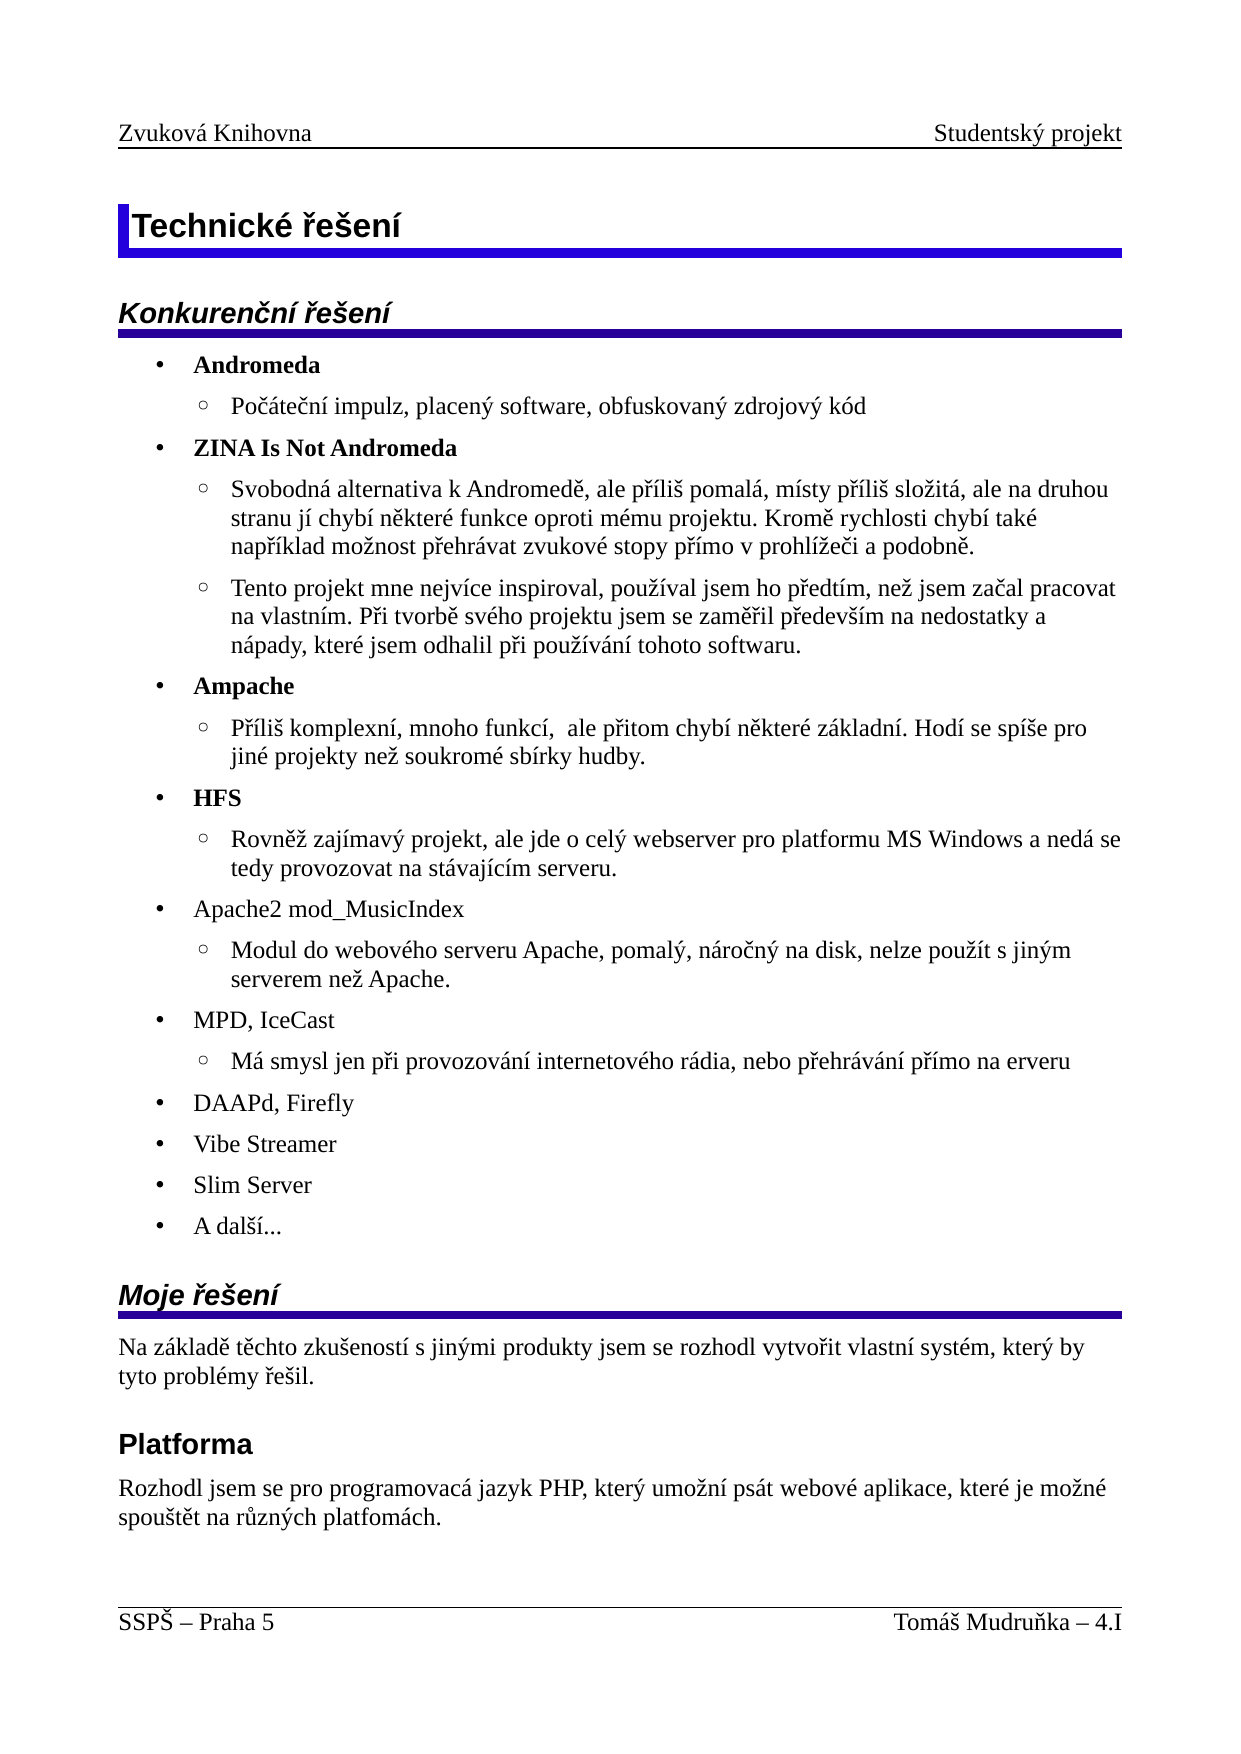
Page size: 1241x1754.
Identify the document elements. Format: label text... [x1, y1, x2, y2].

list Modul do webového serveru Apache, pomalý, náročný na disk, nelze použít s jiným serverem než Apache. [193, 935, 1122, 993]
subtitle Konkurenční řešení [118, 296, 1122, 329]
subtitle Platforma [118, 1427, 1122, 1461]
list Tento projekt mne nejvíce inspiroval, používal jsem ho předtím, než jsem začal pracovat na vlastním. Při tvorbě svého projektu jsem se zaměřil především na nedostatky a nápady, které jsem odhalil při používání tohoto softwaru. [193, 573, 1122, 659]
list Počáteční impulz, placený software, obfuskovaný zdrojový kód [193, 391, 1122, 420]
list A další... [156, 1211, 1122, 1240]
list Má smysl jen při provozování internetového rádia, nebo přehrávání přímo na erveru [193, 1046, 1122, 1075]
text Rozhodl jsem se pro programovacá jazyk PHP, který umožní psát webové aplikace, které je možné spouštět na různých platfomách. [118, 1473, 1122, 1531]
list DAAPd, Firefly [156, 1088, 1122, 1116]
text Na základě těchto zkušeností s jinými produkty jsem se rozhodl vytvořit vlastní systém, který by tyto problémy řešil. [118, 1332, 1122, 1389]
list Příliš komplexní, mnoho funkcí, ale přitom chybí některé základní. Hodí se spíše pro jiné projekty než soukromé sbírky hudby. [193, 713, 1122, 770]
list HFS [156, 783, 1122, 811]
list MPD, IceCast [156, 1005, 1122, 1034]
list Slim Server [156, 1170, 1122, 1199]
list Rovněž zajímavý projekt, ale jde o celý webserver pro platformu MS Windows a nedá se tedy provozovat na stávajícím serveru. [193, 824, 1122, 881]
list Vibe Streamer [156, 1129, 1122, 1158]
list Apache2 mod_MusicIndex [156, 894, 1122, 923]
list Andromeda [156, 350, 1122, 379]
list ZINA Is Not Andromeda [156, 433, 1122, 461]
list Ampache [156, 671, 1122, 700]
list Svobodná alternativa k Andromedě, ale příliš pomalá, místy příliš složitá, ale na druhou stranu jí chybí některé funkce oproti mému projektu. Kromě rychlosti chybí také například možnost přehrávat zvukové stopy přímo v prohlížeči a podobně. [193, 474, 1122, 560]
subtitle Moje řešení [118, 1278, 1122, 1311]
subtitle Technické řešení [118, 203, 1122, 248]
